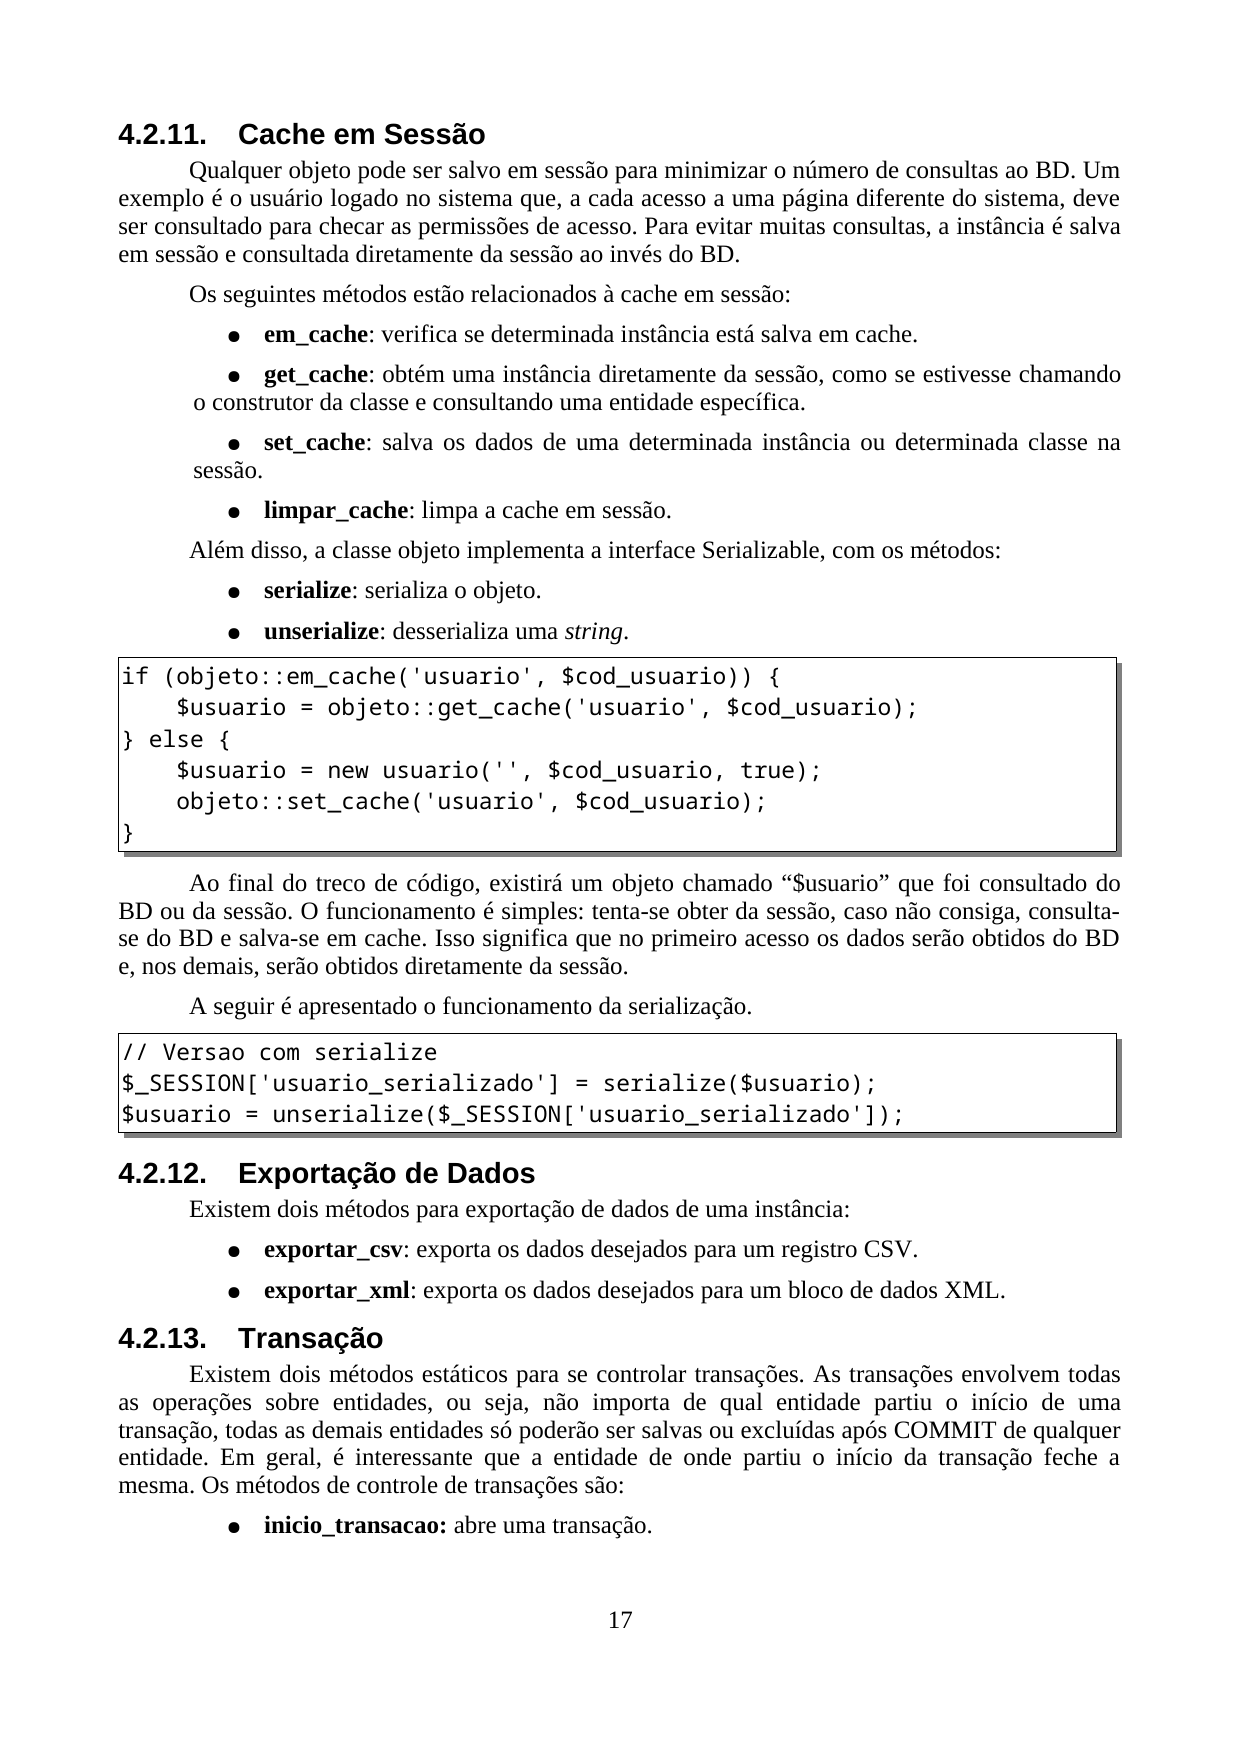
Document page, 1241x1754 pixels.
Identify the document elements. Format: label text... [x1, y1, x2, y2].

list unserialize: desserializa uma string. [156, 617, 1122, 644]
text Existem dois métodos para exportação de dados de uma instância: [118, 1195, 1122, 1223]
text A seguir é apresentado o funcionamento da serialização. [118, 992, 1122, 1020]
subtitle Cache em Sessão [118, 118, 1122, 151]
list limpar_cache: limpa a cache em sessão. [156, 496, 1122, 524]
list set_cache: salva os dados de uma determinada instância ou determinada classe na sessão. [156, 428, 1122, 484]
text if (objeto::em_cache('usuario', $cod_usuario)) { $usuario = objeto::get_cache('usuario', $cod_usuario); } else { $usuario = new usuario('', $cod_usuario, true); objeto::set_cache('usuario', $cod_usuario); } [119, 658, 1116, 851]
text Qualquer objeto pode ser salvo em sessão para minimizar o número de consultas ao BD. Um exemplo é o usuário logado no sistema que, a cada acesso a uma página diferente do sistema, deve ser consultado para checar as permissões de acesso. Para evitar muitas consultas, a instância é salva em sessão e consultada diretamente da sessão ao invés do BD. [118, 157, 1122, 267]
text Além disso, a classe objeto implementa a interface Serializable, com os métodos: [118, 536, 1122, 564]
list em_cache: verifica se determinada instância está salva em cache. [156, 320, 1122, 348]
text Existem dois métodos estáticos para se controlar transações. As transações envolvem todas as operações sobre entidades, ou seja, não importa de qual entidade partiu o início de uma transação, todas as demais entidades só poderão ser salvas ou excluídas após COMMIT de qualquer entidade. Em geral, é interessante que a entidade de onde partiu o início da transação feche a mesma. Os métodos de controle de transações são: [118, 1360, 1122, 1499]
list serialize: serializa o objeto. [156, 577, 1122, 604]
subtitle Transação [118, 1322, 1122, 1354]
list exportar_xml: exporta os dados desejados para um bloco de dados XML. [156, 1276, 1122, 1303]
subtitle Exportação de Dados [118, 1157, 1122, 1189]
text Os seguintes métodos estão relacionados à cache em sessão: [118, 280, 1122, 308]
list inicio_transacao: abre uma transação. [156, 1511, 1122, 1539]
list exportar_csv: exporta os dados desejados para um registro CSV. [156, 1236, 1122, 1263]
list get_cache: obtém uma instância diretamente da sessão, como se estivesse chamando o construtor da classe e consultando uma entidade específica. [156, 360, 1122, 416]
text Ao final do treco de código, existirá um objeto chamado “$usuario” que foi consultado do BD ou da sessão. O funcionamento é simples: tenta-se obter da sessão, caso não consiga, consulta-se do BD e salva-se em cache. Isso significa que no primeiro acesso os dados serão obtidos do BD e, nos demais, serão obtidos diretamente da sessão. [118, 869, 1122, 980]
text // Versao com serialize $_SESSION['usuario_serializado'] = serialize($usuario); $usuario = unserialize($_SESSION['usuario_serializado']); [119, 1034, 1116, 1132]
